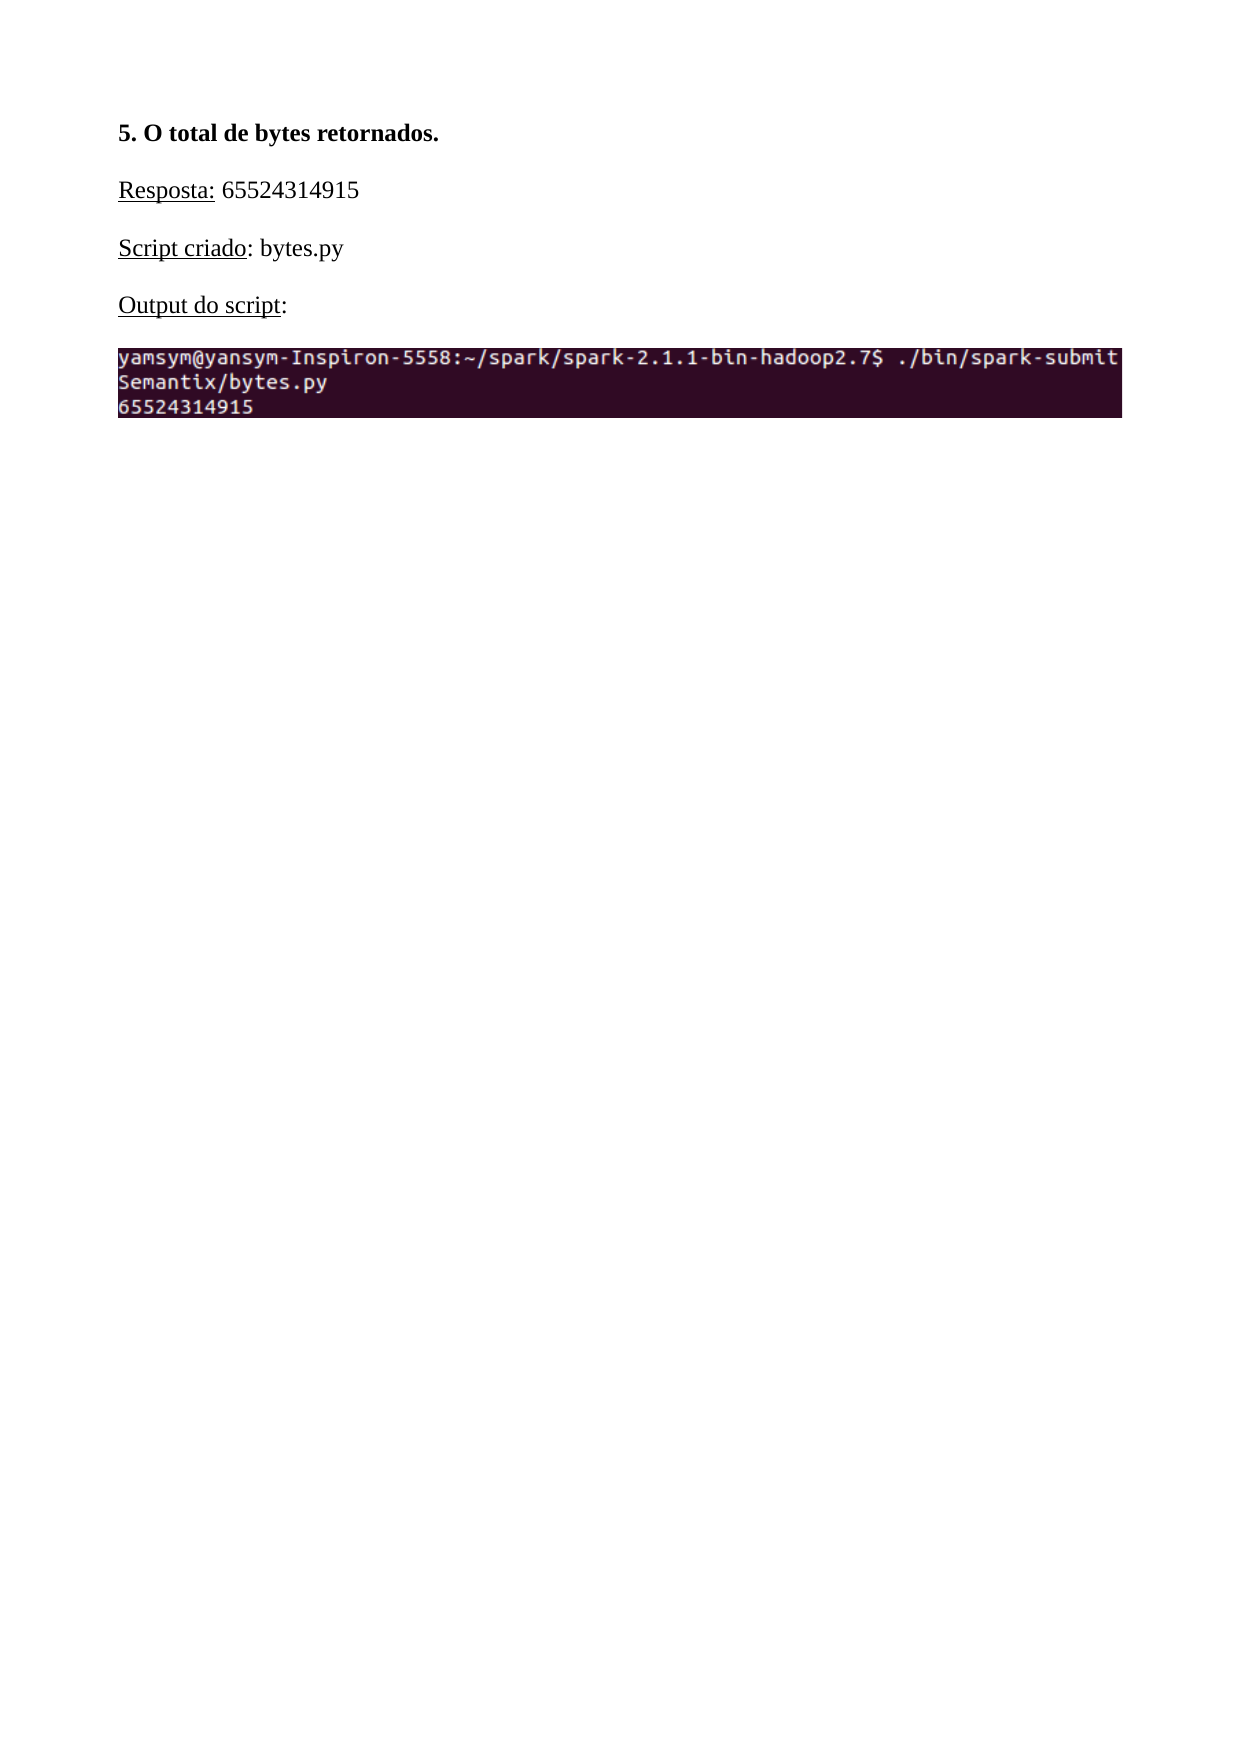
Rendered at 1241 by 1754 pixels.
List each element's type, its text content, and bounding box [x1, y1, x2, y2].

text 5. O total de bytes retornados. [118, 118, 1122, 147]
picture [118, 348, 1123, 418]
text Resposta: 65524314915 [118, 176, 1122, 204]
text Script criado: bytes.py [118, 233, 1122, 262]
text Output do script: [118, 291, 1122, 319]
